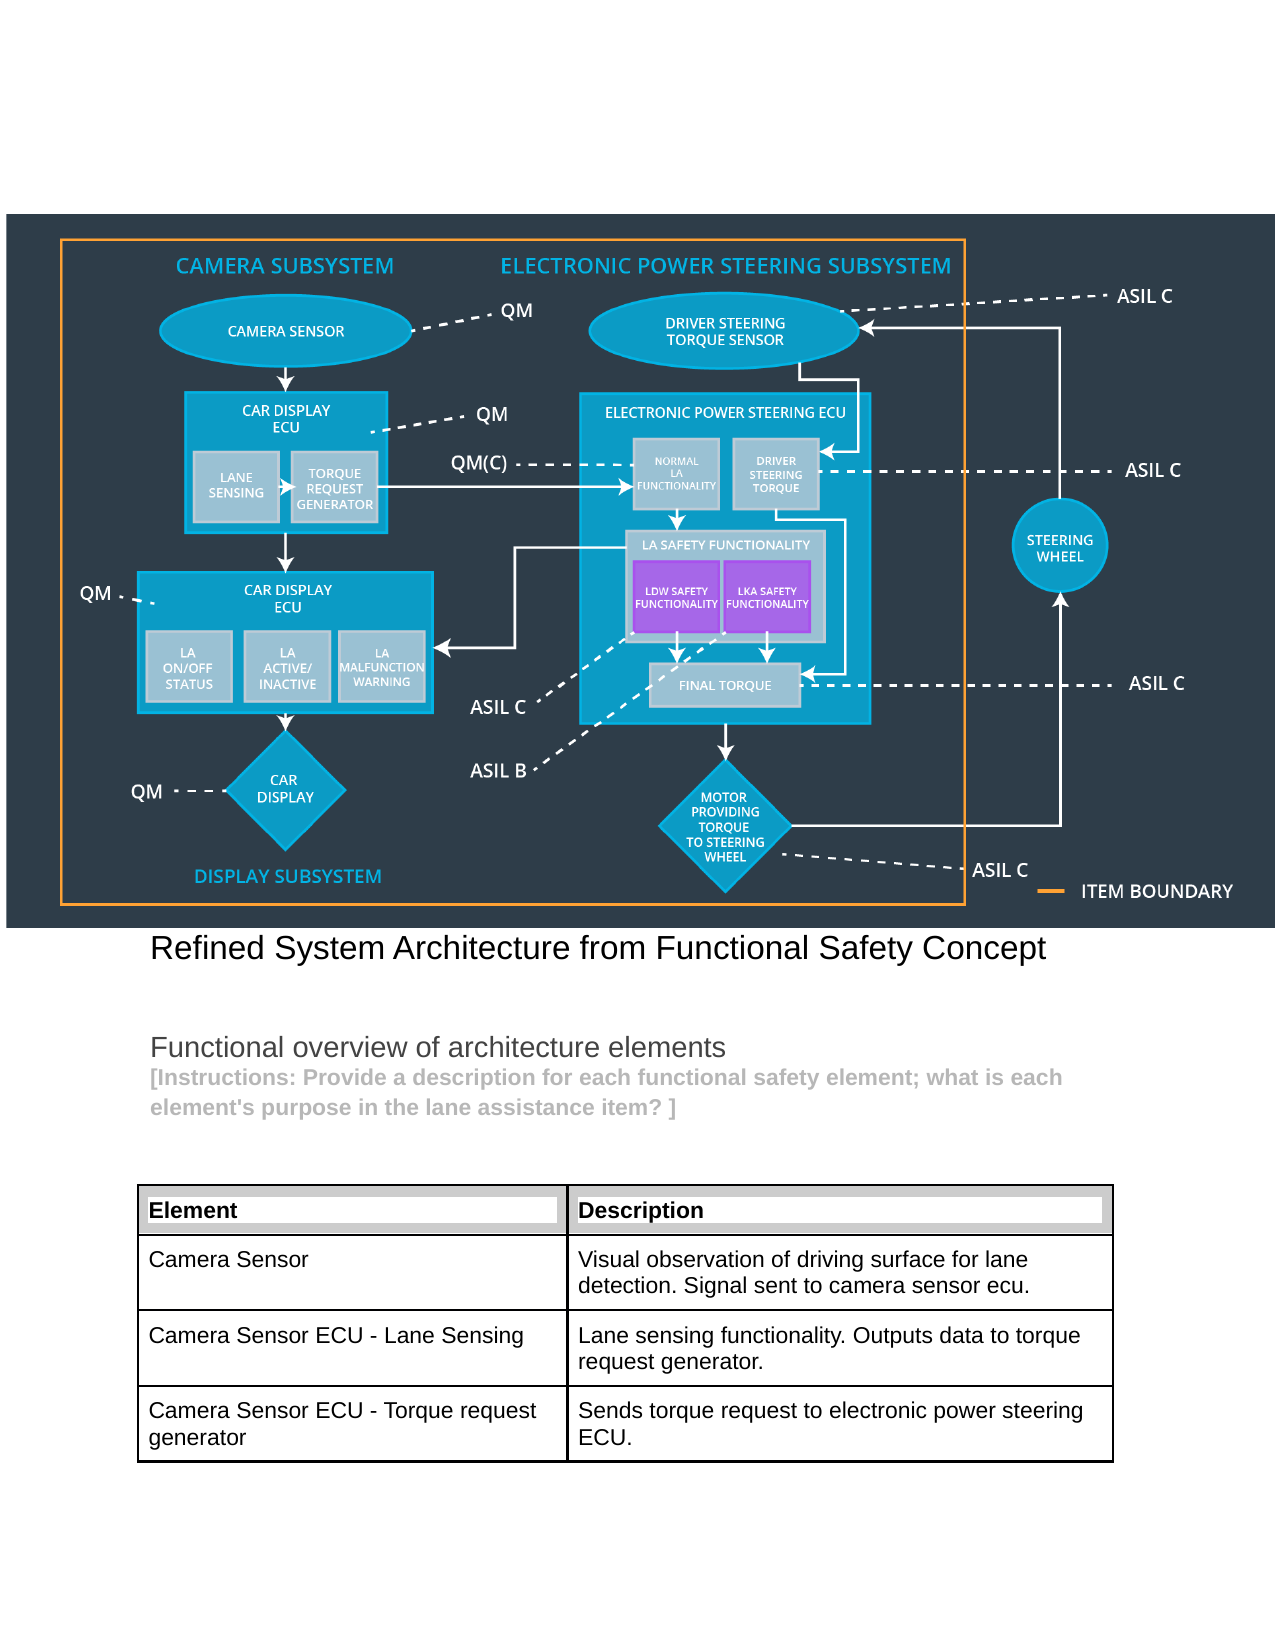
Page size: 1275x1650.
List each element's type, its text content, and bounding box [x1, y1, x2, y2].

table_cell Visual observation of driving surface for lane detection. Signal sent to camera sensor ecu. [569, 1236, 1112, 1309]
subtitle Functional overview of architecture elements [150, 1030, 1125, 1063]
table_cell Sends torque request to electronic power steering ECU. [569, 1387, 1112, 1460]
subtitle [150, 188, 1125, 214]
table_header Element [139, 1186, 566, 1233]
text [Instructions: Provide a description for each functional safety element; what is each element's purpose in the lane assistance item? ] [150, 1063, 1125, 1120]
table_cell Camera Sensor ECU - Torque request generator [139, 1387, 566, 1460]
subtitle Refined System Architecture from Functional Safety Concept [150, 928, 1125, 966]
table_cell Camera Sensor [139, 1236, 566, 1309]
table_cell Camera Sensor ECU - Lane Sensing [139, 1311, 566, 1385]
table_header Description [569, 1186, 1112, 1233]
picture [6, 214, 1275, 928]
table_cell Lane sensing functionality. Outputs data to torque request generator. [569, 1311, 1112, 1385]
